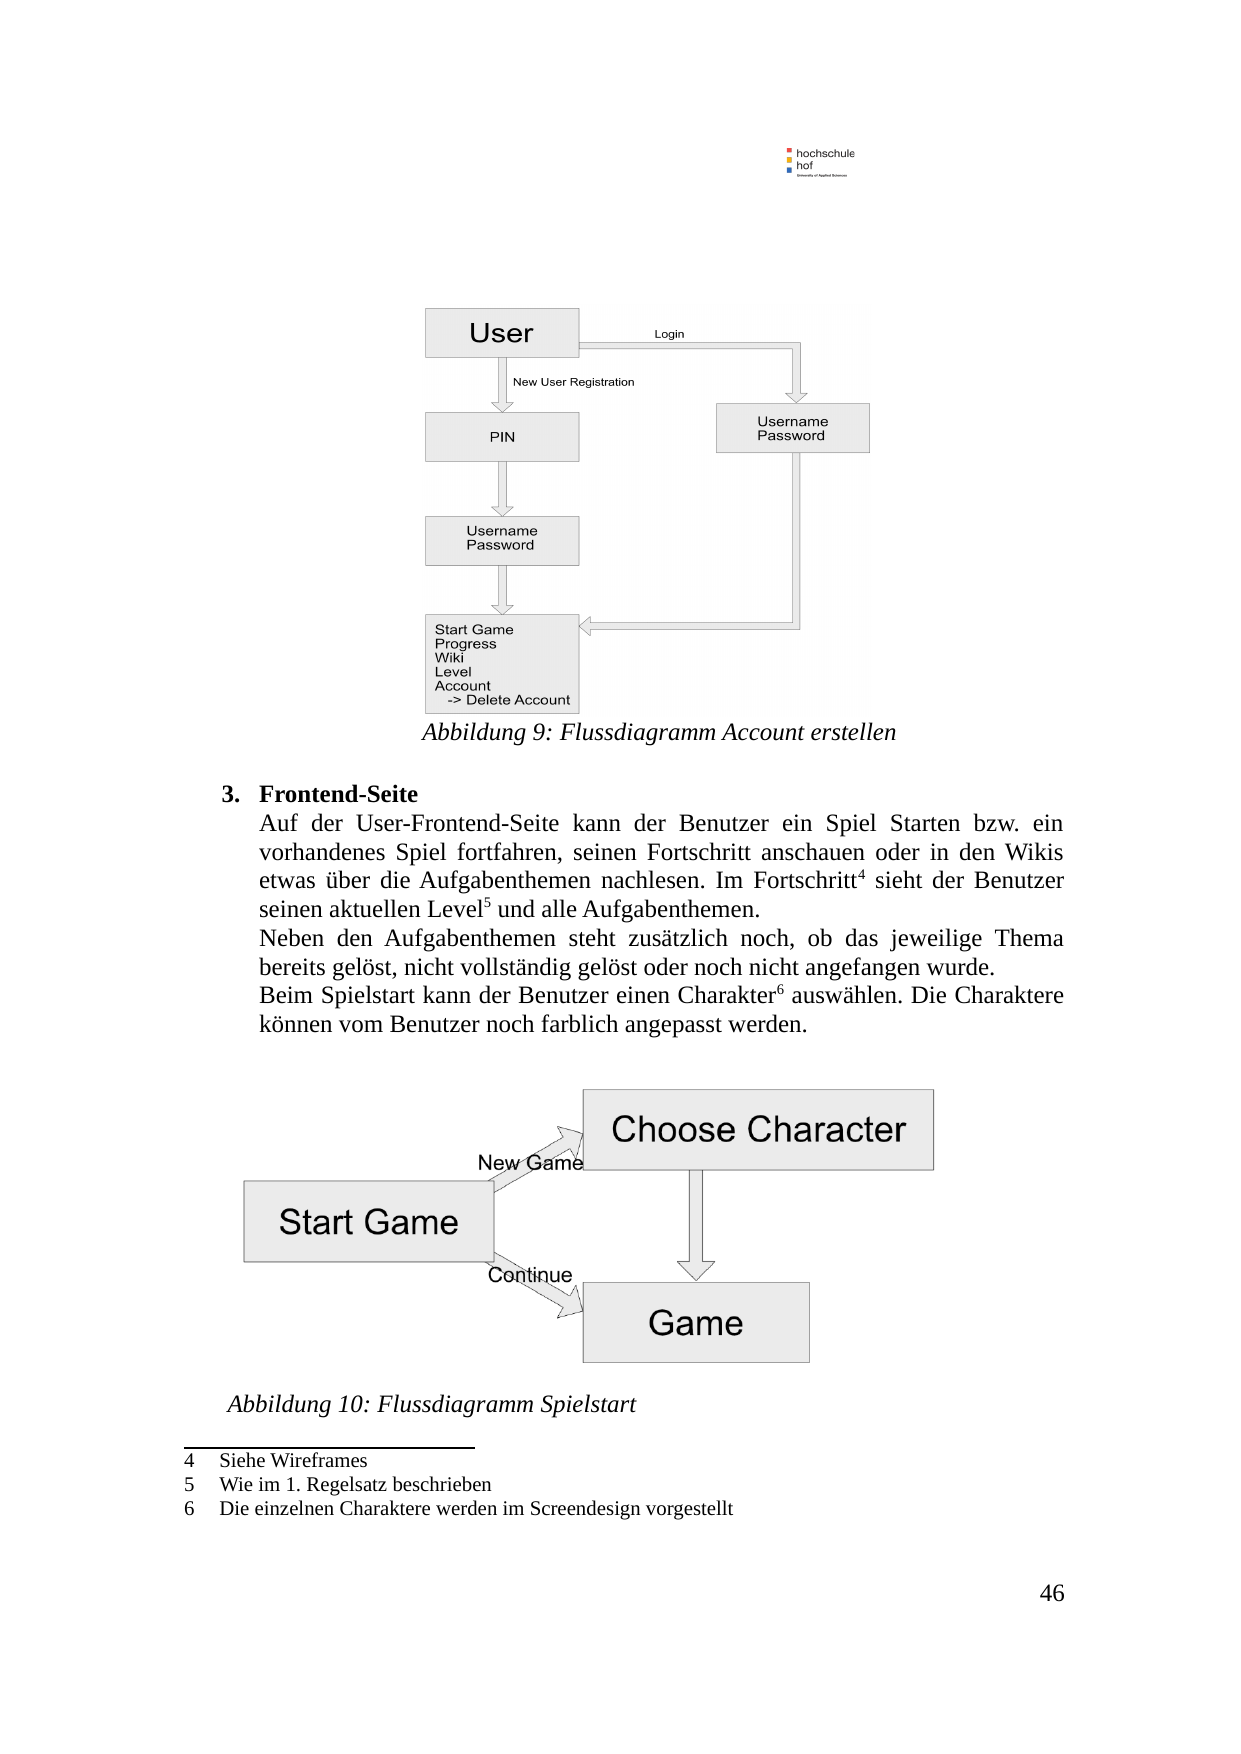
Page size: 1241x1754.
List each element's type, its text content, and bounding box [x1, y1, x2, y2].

list Auf der User-Frontend-Seite kann der Benutzer ein Spiel Starten bzw. ein vorhandenes Spiel fortfahren, seinen Fortschritt anschauen oder in den Wikis etwas über die Aufgabenthemen nachlesen. Im Fortschritt sieht der Benutzer seinen aktuellen Level und alle Aufgabenthemen. [221, 808, 1064, 923]
picture [786, 148, 855, 177]
list Neben den Aufgabenthemen steht zusätzlich noch, ob das jeweilige Thema bereits gelöst, nicht vollständig gelöst oder noch nicht angefangen wurde. [221, 923, 1064, 981]
list Abbildung 9: Flussdiagramm Account erstellen [422, 305, 900, 745]
list Siehe Wireframes [184, 1448, 1064, 1472]
picture [422, 304, 872, 717]
list Frontend-Seite [221, 779, 1064, 808]
list Die einzelnen Charaktere werden im Screendesign vorgestellt [184, 1496, 1064, 1520]
list Wie im 1. Regelsatz beschrieben [184, 1472, 1064, 1496]
text Abbildung 10: Flussdiagramm Spielstart [227, 1384, 1020, 1417]
picture [227, 1079, 1020, 1384]
list Beim Spielstart kann der Benutzer einen Charakter auswählen. Die Charaktere können vom Benutzer noch farblich angepasst werden. [221, 981, 1064, 1038]
